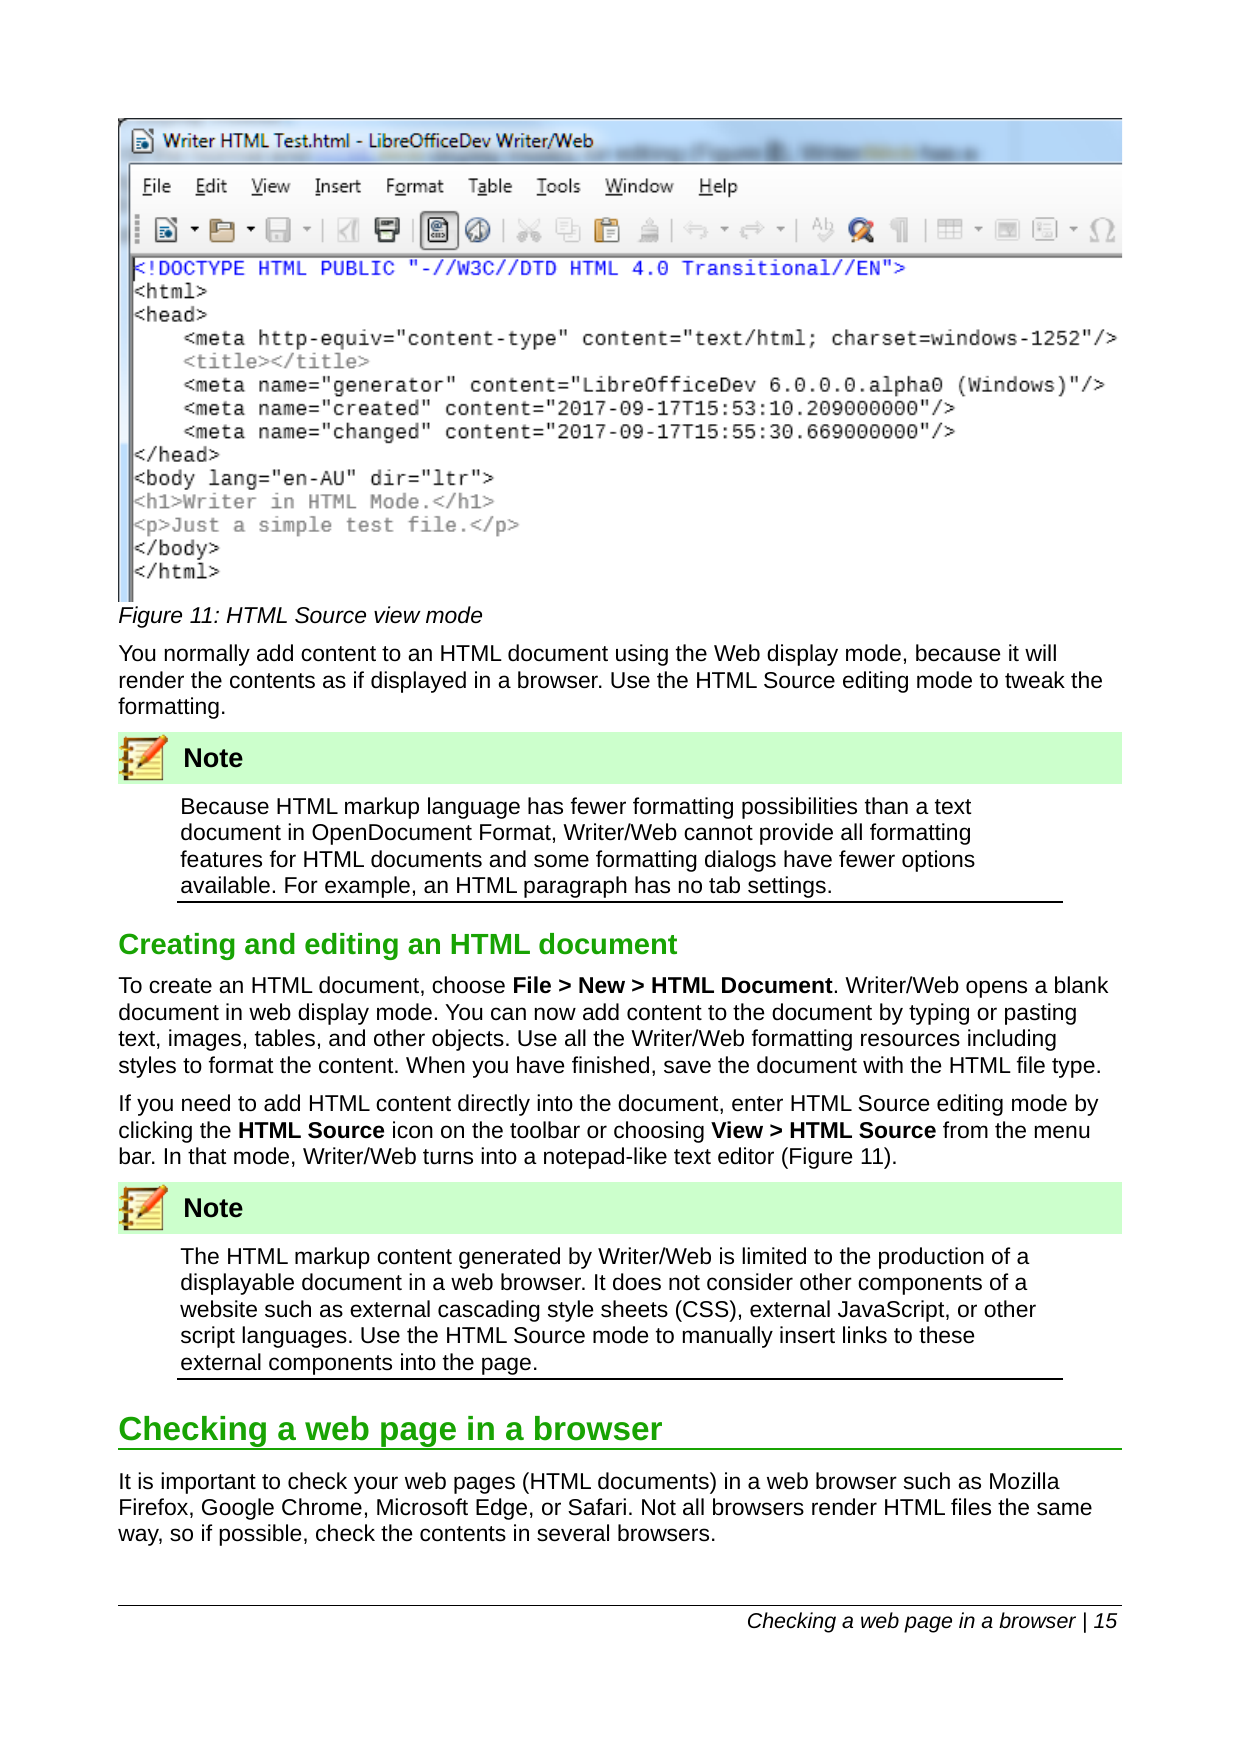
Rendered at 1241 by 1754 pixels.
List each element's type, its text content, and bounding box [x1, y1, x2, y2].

picture [119, 733, 170, 784]
text If you need to add HTML content directly into the document, enter HTML Source editing mode by clicking the HTML Source icon on the toolbar or choosing View > HTML Source from the menu bar. In that mode, Writer/Web turns into a notepad-like text editor (Figure 11). [118, 1090, 1122, 1169]
text Figure 11: HTML Source view mode [118, 602, 1122, 628]
subtitle Checking a web page in a browser [118, 1409, 1122, 1448]
subtitle Note [118, 1182, 1122, 1234]
text It is important to check your web pages (HTML documents) in a web browser such as Mozilla Firefox, Google Chrome, Microsoft Edge, or Safari. Not all browsers render HTML files the same way, so if possible, check the contents in several browsers. [118, 1468, 1122, 1547]
text Because HTML markup language has fewer formatting possibilities than a text document in OpenDocument Format, Writer/Web cannot provide all formatting features for HTML documents and some formatting dialogs have fewer options available. For example, an HTML paragraph has no tab settings. [177, 790, 1063, 901]
text The HTML markup content generated by Writer/Web is limited to the production of a displayable document in a web browser. It does not consider other components of a website such as external cascading style sheets (CSS), external JavaScript, or other script languages. Use the HTML Source mode to manually insert links to these external components into the page. [177, 1240, 1063, 1378]
subtitle Creating and editing an HTML document [118, 927, 1122, 961]
text You normally add content to an HTML document using the Web display mode, because it will render the contents as if displayed in a browser. Use the HTML Source editing mode to tweak the formatting. [118, 640, 1122, 719]
text To create an HTML document, choose File > New > HTML Document. Writer/Web opens a blank document in web display mode. You can now add content to the document by typing or pasting text, images, tables, and other objects. Use all the Writer/Web formatting resources including styles to format the content. When you have finished, save the document with the HTML file type. [118, 972, 1122, 1078]
subtitle Note [118, 732, 1122, 784]
picture [118, 118, 1123, 602]
picture [119, 1183, 170, 1234]
